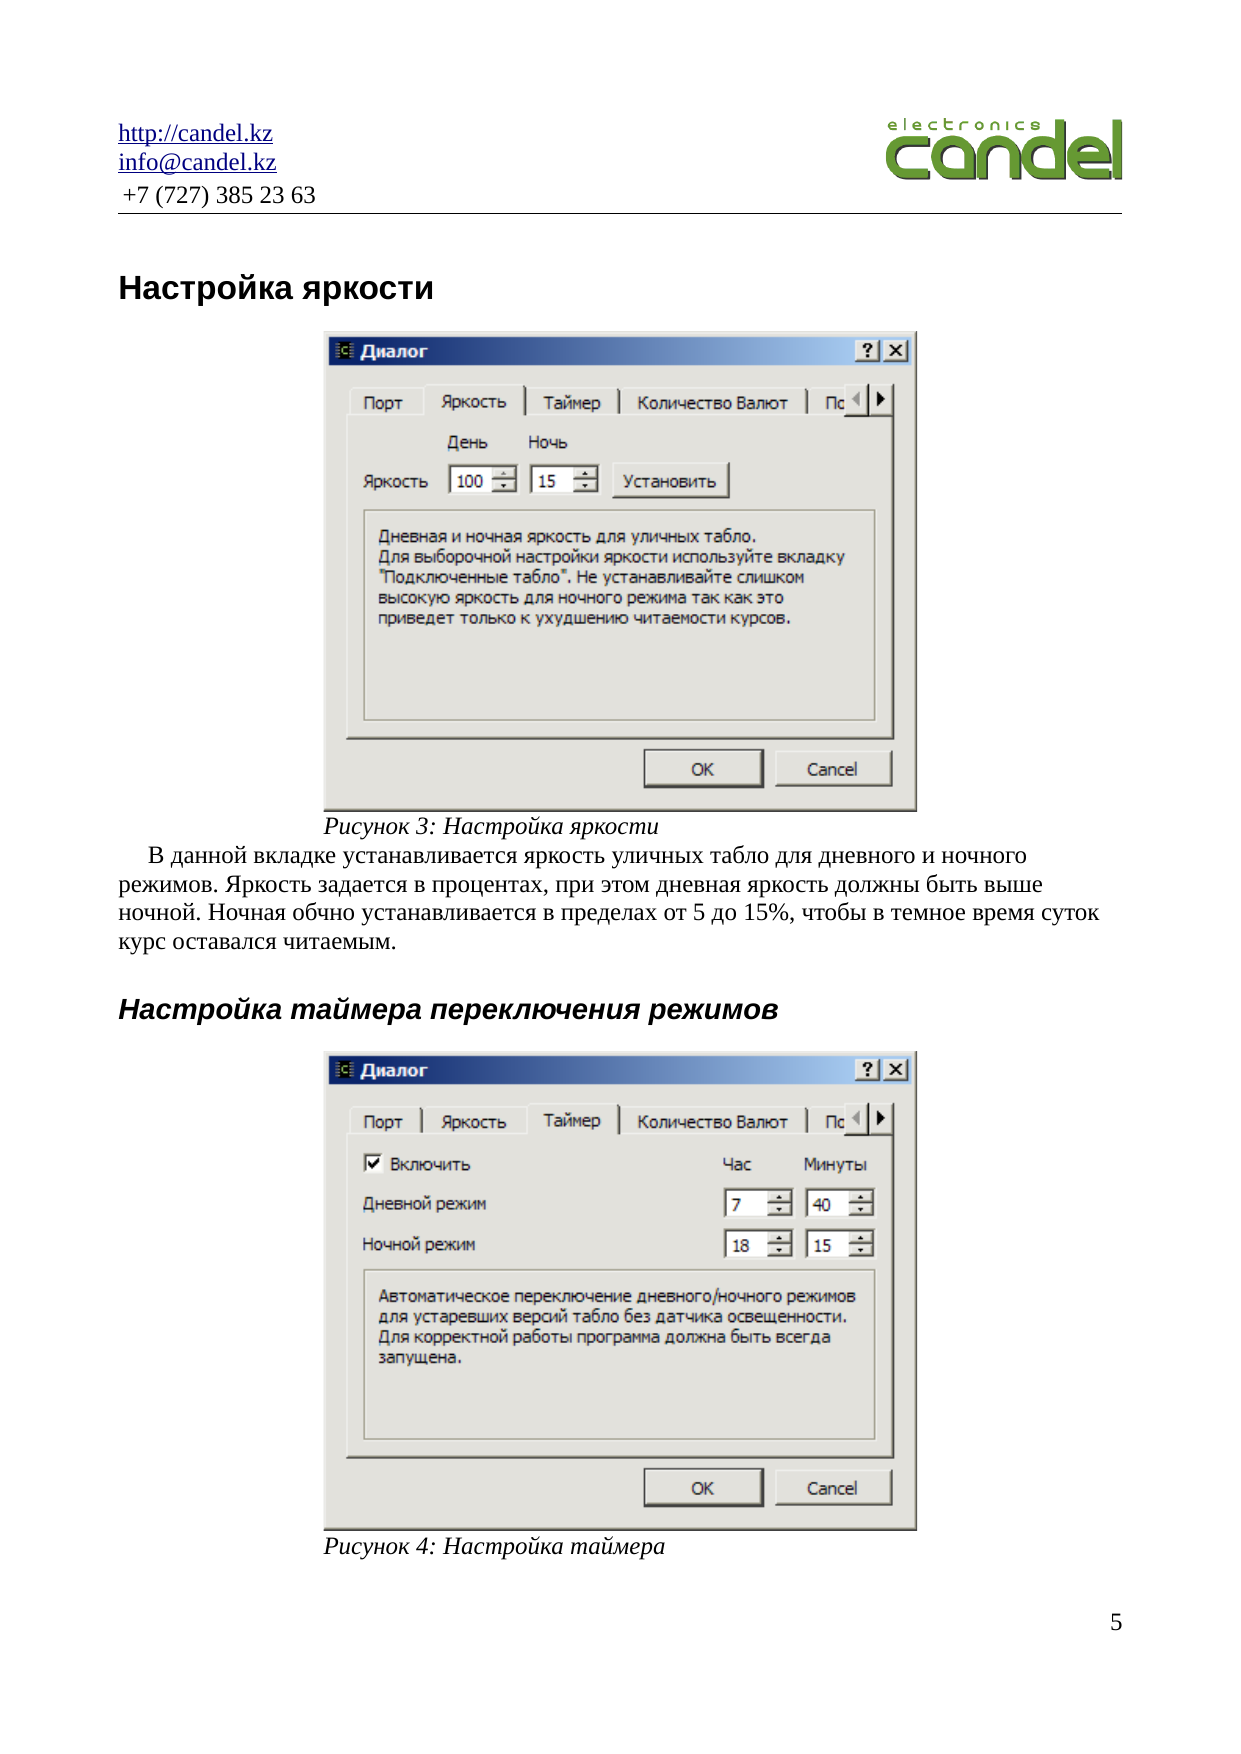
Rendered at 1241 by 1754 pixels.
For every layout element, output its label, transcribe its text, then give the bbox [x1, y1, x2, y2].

text [323, 1038, 917, 1051]
subtitle Настройка таймера переключения режимов [118, 992, 1122, 1026]
text Рисунок 4: Настройка таймера [323, 1531, 917, 1559]
picture [885, 118, 1123, 180]
subtitle Настройка яркости [118, 268, 1122, 306]
text Рисунок 3: Настройка яркости [323, 812, 917, 840]
picture [323, 331, 918, 812]
text В данной вкладке устанавливается яркость уличных табло для дневного и ночного режимов. Яркость задается в процентах, при этом дневная яркость должны быть выше ночной. Ночная обчно устанавливается в пределах от 5 до 15%, чтобы в темное время суток курс оставался читаемым. [118, 319, 1122, 955]
picture [323, 1051, 918, 1531]
